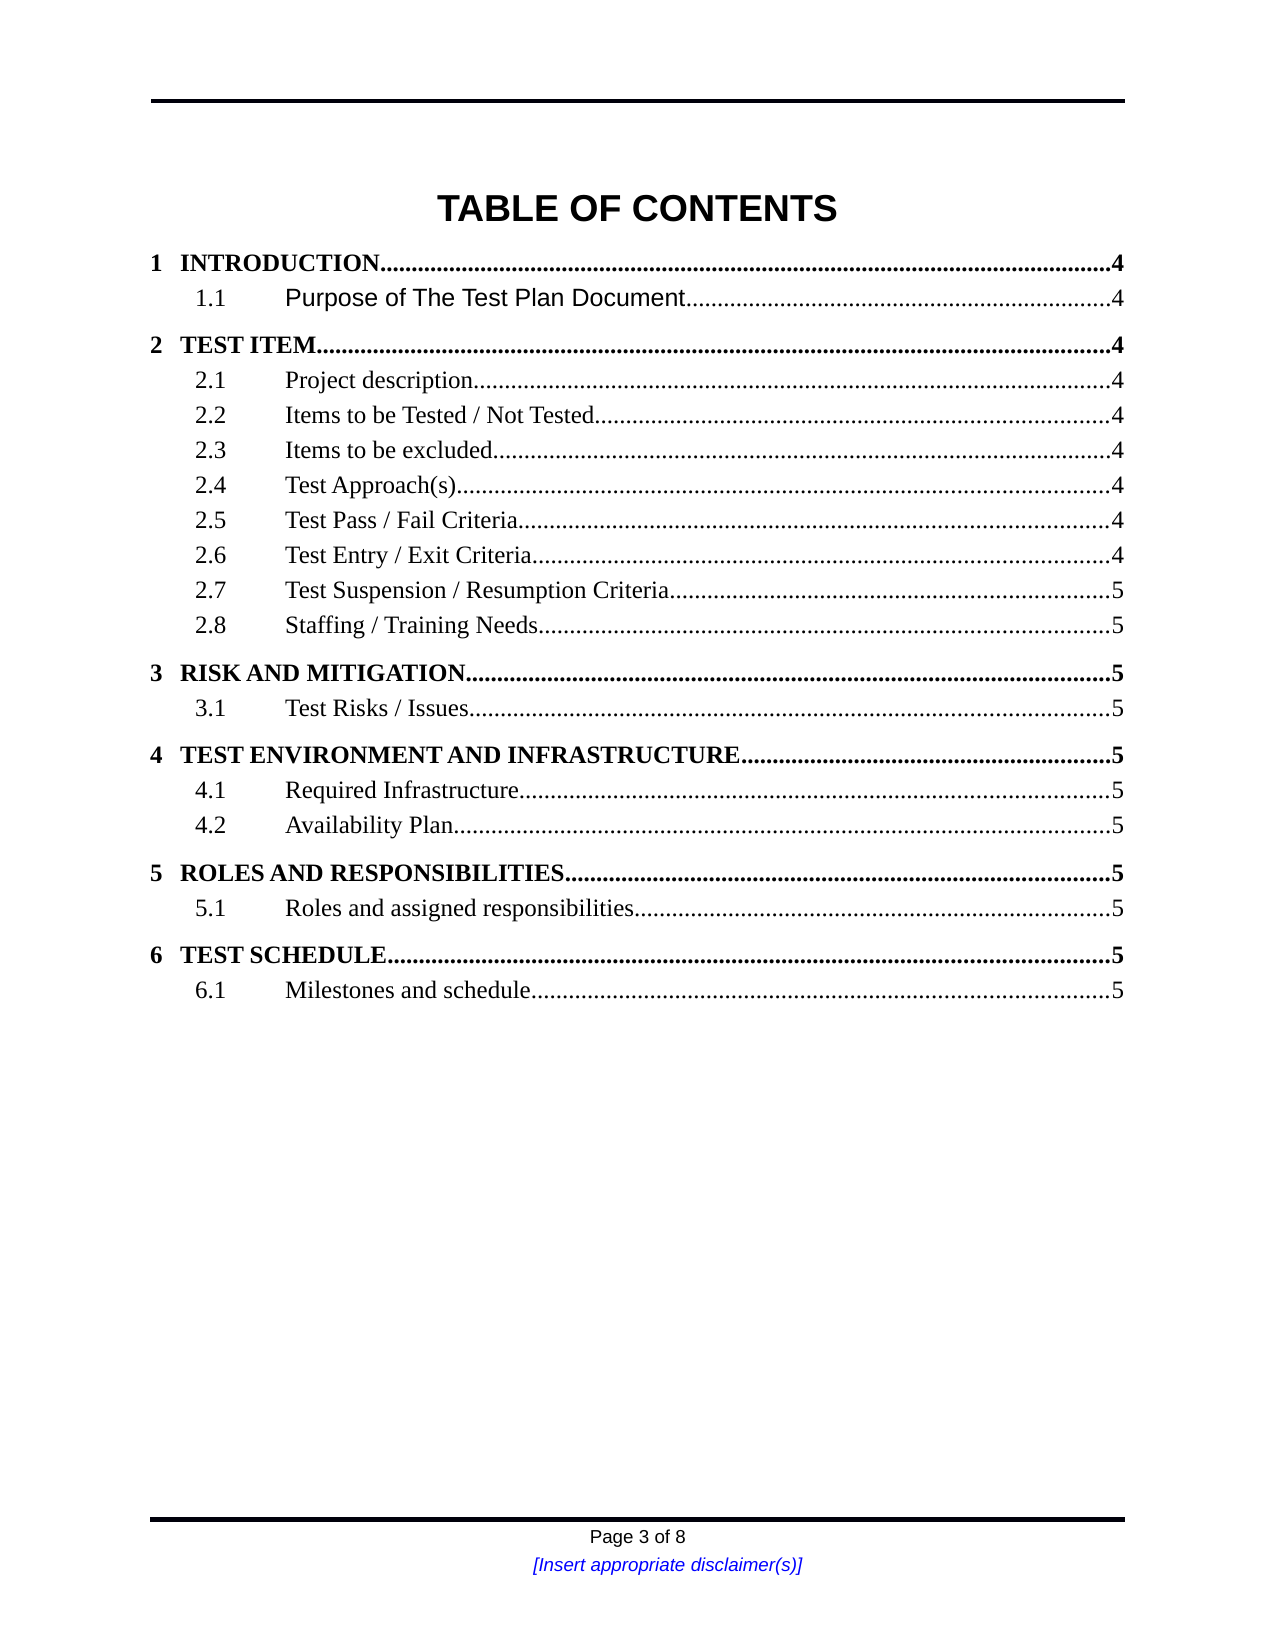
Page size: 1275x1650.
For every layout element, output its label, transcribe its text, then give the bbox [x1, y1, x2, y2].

text 1 Introduction 4 [150, 248, 1125, 276]
text 4.1 Required Infrastructure 5 [195, 775, 1125, 804]
text 2.6 Test Entry / Exit Criteria 4 [195, 540, 1125, 569]
text 3 Risk and mitigation 5 [150, 658, 1125, 687]
text 6.1 Milestones and schedule 5 [195, 975, 1125, 1004]
text 4.2 Availability Plan 5 [195, 810, 1125, 839]
text 2.3 Items to be excluded 4 [195, 435, 1125, 464]
text 2.4 Test Approach(s) 4 [195, 470, 1125, 499]
text 2 Test ITEM 4 [150, 330, 1125, 359]
text 2.5 Test Pass / Fail Criteria 4 [195, 505, 1125, 534]
text 2.1 Project description 4 [195, 365, 1125, 394]
text 2.2 Items to be Tested / Not Tested 4 [195, 400, 1125, 429]
text 5.1 Roles and assigned responsibilities 5 [195, 893, 1125, 922]
text 4 Test Environment and infrastructure 5 [150, 740, 1125, 769]
title TABLE OF CONTENTS [150, 186, 1125, 229]
text 5 Roles and responsibilities 5 [150, 858, 1125, 887]
text 6 Test Schedule 5 [150, 940, 1125, 969]
text 3.1 Test Risks / Issues 5 [195, 693, 1125, 722]
text 2.7 Test Suspension / Resumption Criteria 5 [195, 575, 1125, 604]
text 1.1 Purpose of The Test Plan Document 4 [195, 283, 1125, 312]
text 2.8 Staffing / Training Needs 5 [195, 610, 1125, 639]
